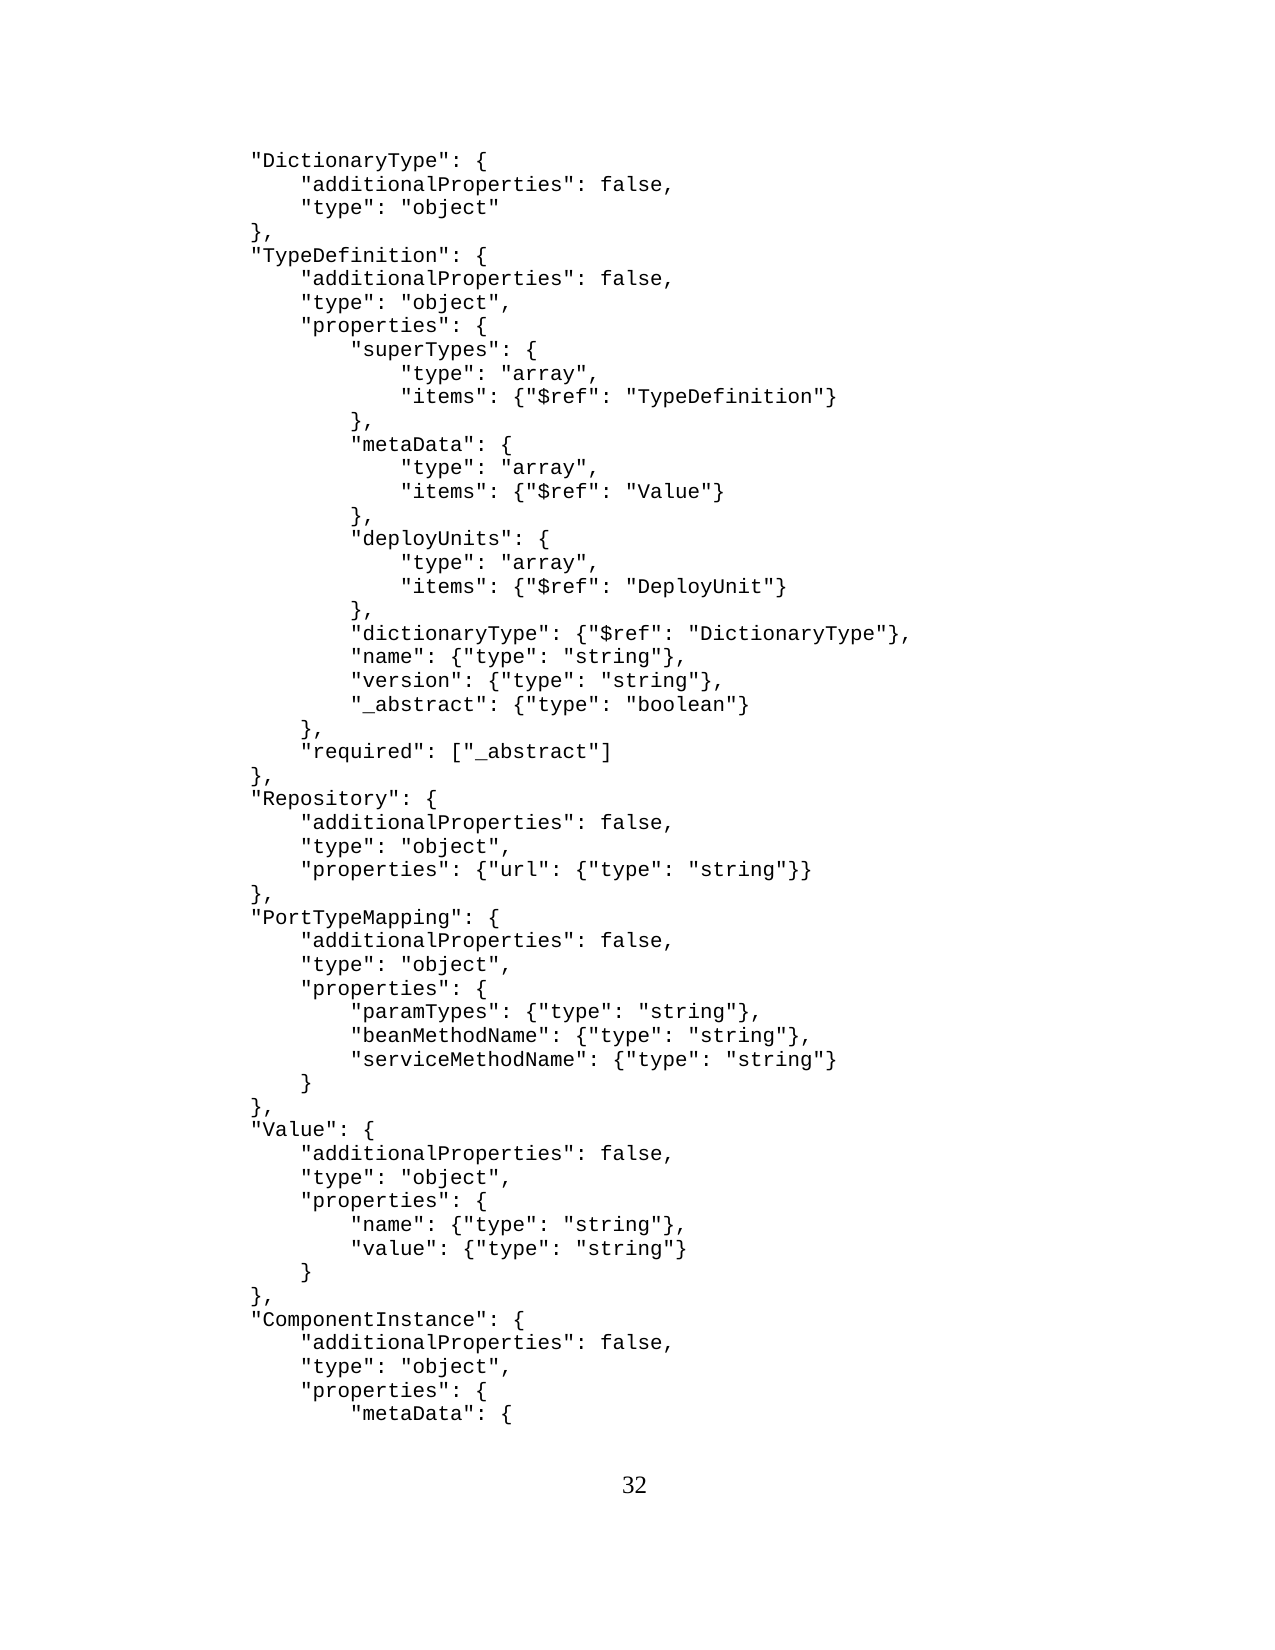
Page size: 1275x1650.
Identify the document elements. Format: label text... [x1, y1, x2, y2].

text "superTypes": { [150, 339, 1125, 363]
text "metaData": { [150, 1403, 1125, 1427]
text "properties": { [150, 316, 1125, 339]
text }, [150, 1096, 1125, 1119]
text "additionalProperties": false, [150, 1332, 1125, 1356]
text "serviceMethodName": {"type": "string"} [150, 1048, 1125, 1072]
text }, [150, 883, 1125, 907]
text "type": "object" [150, 197, 1125, 221]
text "type": "array", [150, 457, 1125, 481]
text "dictionaryType": {"$ref": "DictionaryType"}, [150, 623, 1125, 647]
text }, [150, 221, 1125, 244]
text "properties": {"url": {"type": "string"}} [150, 859, 1125, 883]
text "value": {"type": "string"} [150, 1238, 1125, 1261]
text "type": "object", [150, 1167, 1125, 1190]
text "version": {"type": "string"}, [150, 670, 1125, 694]
text "TypeDefinition": { [150, 244, 1125, 268]
text "metaData": { [150, 434, 1125, 457]
text "additionalProperties": false, [150, 930, 1125, 954]
text "properties": { [150, 1379, 1125, 1403]
text }, [150, 765, 1125, 788]
text "items": {"$ref": "Value"} [150, 481, 1125, 505]
text "ComponentInstance": { [150, 1309, 1125, 1332]
text "additionalProperties": false, [150, 812, 1125, 836]
text "properties": { [150, 1190, 1125, 1214]
text "type": "object", [150, 1356, 1125, 1379]
text "additionalProperties": false, [150, 268, 1125, 292]
text "PortTypeMapping": { [150, 907, 1125, 930]
text "required": ["_abstract"] [150, 741, 1125, 765]
text "type": "array", [150, 552, 1125, 576]
text }, [150, 599, 1125, 623]
text "type": "object", [150, 836, 1125, 859]
text "additionalProperties": false, [150, 174, 1125, 197]
text "type": "object", [150, 954, 1125, 978]
text "Repository": { [150, 788, 1125, 812]
text "paramTypes": {"type": "string"}, [150, 1001, 1125, 1025]
text } [150, 1072, 1125, 1096]
text "items": {"$ref": "TypeDefinition"} [150, 386, 1125, 410]
text "items": {"$ref": "DeployUnit"} [150, 576, 1125, 599]
text }, [150, 1285, 1125, 1309]
text "additionalProperties": false, [150, 1143, 1125, 1167]
text }, [150, 717, 1125, 741]
text "DictionaryType": { [150, 150, 1125, 174]
text "_abstract": {"type": "boolean"} [150, 694, 1125, 717]
text } [150, 1261, 1125, 1285]
text "beanMethodName": {"type": "string"}, [150, 1025, 1125, 1048]
text "deployUnits": { [150, 528, 1125, 552]
text }, [150, 505, 1125, 528]
text }, [150, 410, 1125, 434]
text "name": {"type": "string"}, [150, 1214, 1125, 1238]
text "properties": { [150, 978, 1125, 1001]
text "type": "array", [150, 363, 1125, 386]
text "type": "object", [150, 292, 1125, 316]
text "name": {"type": "string"}, [150, 647, 1125, 670]
text "Value": { [150, 1119, 1125, 1143]
